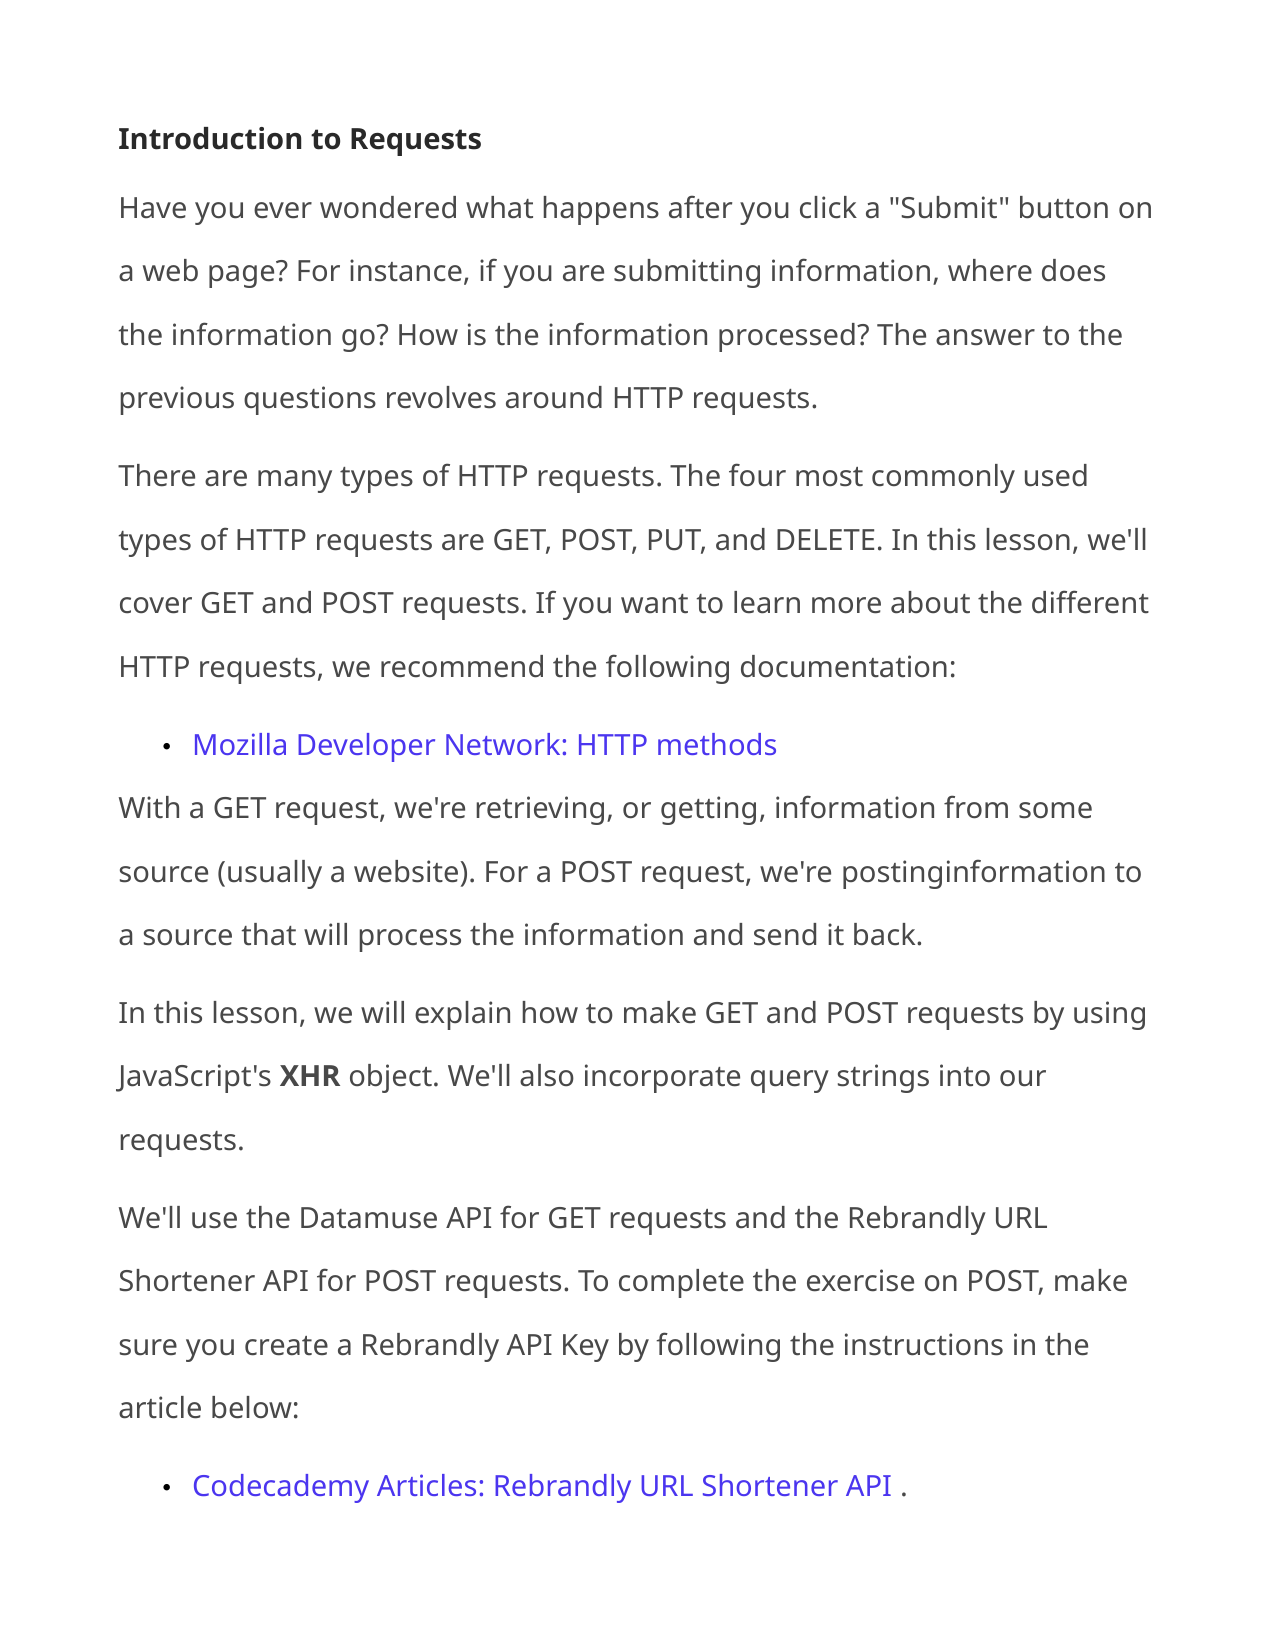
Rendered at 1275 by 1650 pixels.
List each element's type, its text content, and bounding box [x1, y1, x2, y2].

list Mozilla Developer Network: HTTP methods [162, 724, 1157, 764]
text We'll use the Datamuse API for GET requests and the Rebrandly URL Shortener API for POST requests. To complete the exercise on POST, make sure you create a Rebrandly API Key by following the instructions in the article below: [118, 1197, 1157, 1427]
text In this lesson, we will explain how to make GET and POST requests by using JavaScript's XHR object. We'll also incorporate query strings into our requests. [118, 992, 1157, 1159]
list Codecademy Articles: Rebrandly URL Shortener API . [162, 1466, 1157, 1505]
subtitle Introduction to Requests [118, 118, 1157, 158]
text Have you ever wondered what happens after you click a "Submit" button on a web page? For instance, if you are submitting information, where does the information go? How is the information processed? The answer to the previous questions revolves around HTTP requests. [118, 187, 1157, 417]
text With a GET request, we're retrieving, or getting, information from some source (usually a website). For a POST request, we're postinginformation to a source that will process the information and send it back. [118, 787, 1157, 954]
text There are many types of HTTP requests. The four most commonly used types of HTTP requests are GET, POST, PUT, and DELETE. In this lesson, we'll cover GET and POST requests. If you want to learn more about the different HTTP requests, we recommend the following documentation: [118, 456, 1157, 686]
